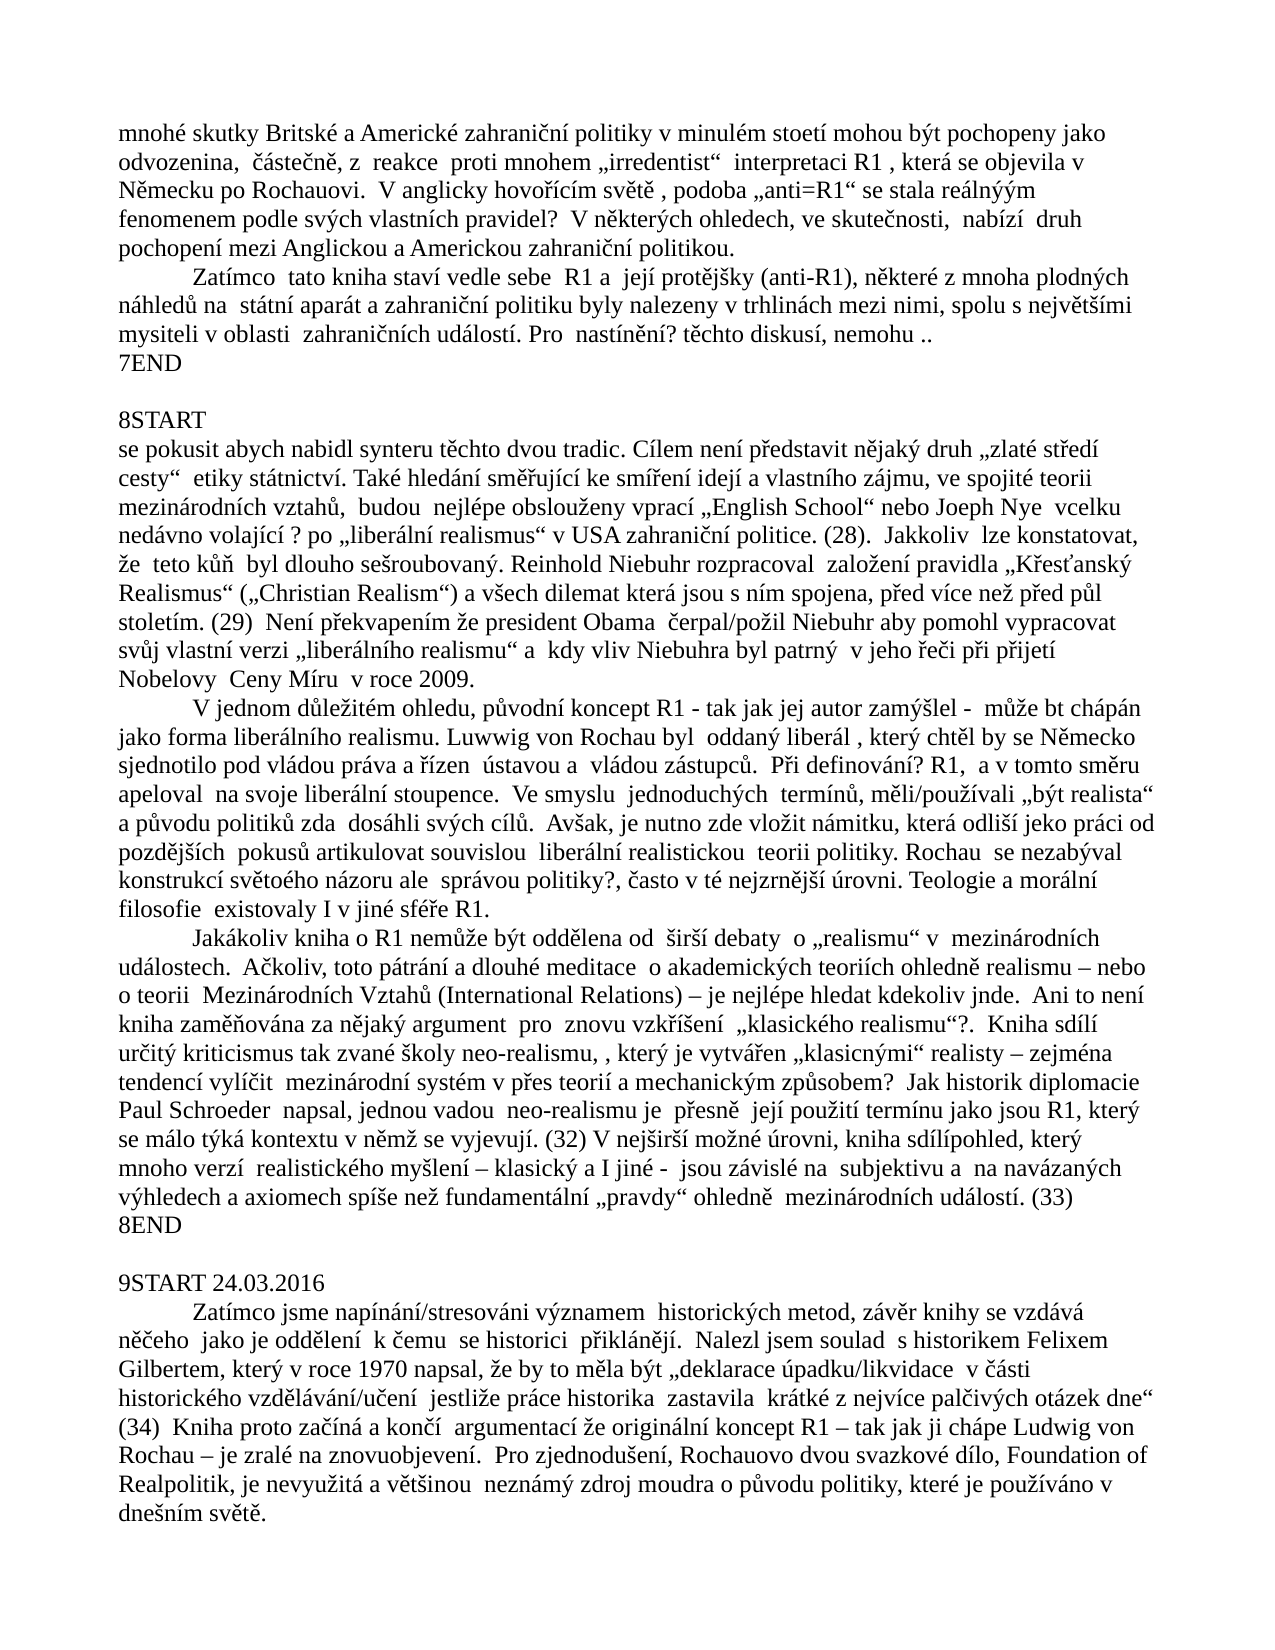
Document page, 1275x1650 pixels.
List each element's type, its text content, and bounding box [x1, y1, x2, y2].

text Zatímco tato kniha staví vedle sebe R1 a její protějšky (anti-R1), některé z mnoha plodných náhledů na státní aparát a zahraniční politiku byly nalezeny v trhlinách mezi nimi, spolu s největšími mysiteli v oblasti zahraničních událostí. Pro nastínění? těchto diskusí, nemohu .. [118, 262, 1157, 348]
text mnohé skutky Britské a Americké zahraniční politiky v minulém stoetí mohou být pochopeny jako odvozenina, částečně, z reakce proti mnohem „irredentist“ interpretaci R1 , která se objevila v Německu po Rochauovi. V anglicky hovořícím světě , podoba „anti=R1“ se stala reálnýým fenomenem podle svých vlastních pravidel? V některých ohledech, ve skutečnosti, nabízí druh pochopení mezi Anglickou a Americkou zahraniční politikou. [118, 118, 1157, 262]
text se pokusit abych nabidl synteru těchto dvou tradic. Cílem není představit nějaký druh „zlaté středí cesty“ etiky státnictví. Také hledání směřující ke smíření idejí a vlastního zájmu, ve spojité teorii mezinárodních vztahů, budou nejlépe obslouženy vprací „English School“ nebo Joeph Nye vcelku nedávno volající ? po „liberální realismus“ v USA zahraniční politice. (28). Jakkoliv lze konstatovat, že teto kůň byl dlouho sešroubovaný. Reinhold Niebuhr rozpracoval založení pravidla „Křesťanský Realismus“ („Christian Realism“) a všech dilemat která jsou s ním spojena, před více než před půl stoletím. (29) Není překvapením že president Obama čerpal/požil Niebuhr aby pomohl vypracovat svůj vlastní verzi „liberálního realismu“ a kdy vliv Niebuhra byl patrný v jeho řeči při přijetí Nobelovy Ceny Míru v roce 2009. [118, 434, 1157, 693]
text 7END [118, 348, 1157, 377]
text Zatímco jsme napínání/stresováni významem historických metod, závěr knihy se vzdává něčeho jako je oddělení k čemu se historici přiklánějí. Nalezl jsem soulad s historikem Felixem Gilbertem, který v roce 1970 napsal, že by to měla být „deklarace úpadku/likvidace v části historického vzdělávání/učení jestliže práce historika zastavila krátké z nejvíce palčivých otázek dne“ (34) Kniha proto začíná a končí argumentací že originální koncept R1 – tak jak ji chápe Ludwig von Rochau – je zralé na znovuobjevení. Pro zjednodušení, Rochauovo dvou svazkové dílo, Foundation of Realpolitik, je nevyužitá a většinou neznámý zdroj moudra o původu politiky, které je používáno v dnešním světě. [118, 1297, 1157, 1527]
text Jakákoliv kniha o R1 nemůže být oddělena od širší debaty o „realismu“ v mezinárodních událostech. Ačkoliv, toto pátrání a dlouhé meditace o akademických teoriích ohledně realismu – nebo o teorii Mezinárodních Vztahů (International Relations) – je nejlépe hledat kdekoliv jnde. Ani to není kniha zaměňována za nějaký argument pro znovu vzkříšení „klasického realismu“?. Kniha sdílí určitý kriticismus tak zvané školy neo-realismu, , který je vytvářen „klasicnými“ realisty – zejména tendencí vylíčit mezinárodní systém v přes teorií a mechanickým způsobem? Jak historik diplomacie Paul Schroeder napsal, jednou vadou neo-realismu je přesně její použití termínu jako jsou R1, který se málo týká kontextu v němž se vyjevují. (32) V nejširší možné úrovni, kniha sdílípohled, který mnoho verzí realistického myšlení – klasický a I jiné - jsou závislé na subjektivu a na navázaných výhledech a axiomech spíše než fundamentální „pravdy“ ohledně mezinárodních událostí. (33) [118, 923, 1157, 1211]
text 8START [118, 406, 1157, 434]
text V jednom důležitém ohledu, původní koncept R1 - tak jak jej autor zamýšlel - může bt chápán jako forma liberálního realismu. Luwwig von Rochau byl oddaný liberál , který chtěl by se Německo sjednotilo pod vládou práva a řízen ústavou a vládou zástupců. Při definování? R1, a v tomto směru apeloval na svoje liberální stoupence. Ve smyslu jednoduchých termínů, měli/používali „být realista“ a původu politiků zda dosáhli svých cílů. Avšak, je nutno zde vložit námitku, která odliší jeko práci od pozdějších pokusů artikulovat souvislou liberální realistickou teorii politiky. Rochau se nezabýval konstrukcí světoého názoru ale správou politiky?, často v té nejzrnější úrovni. Teologie a morální filosofie existovaly I v jiné sféře R1. [118, 693, 1157, 923]
text 8END [118, 1211, 1157, 1239]
text 9START 24.03.2016 [118, 1268, 1157, 1297]
